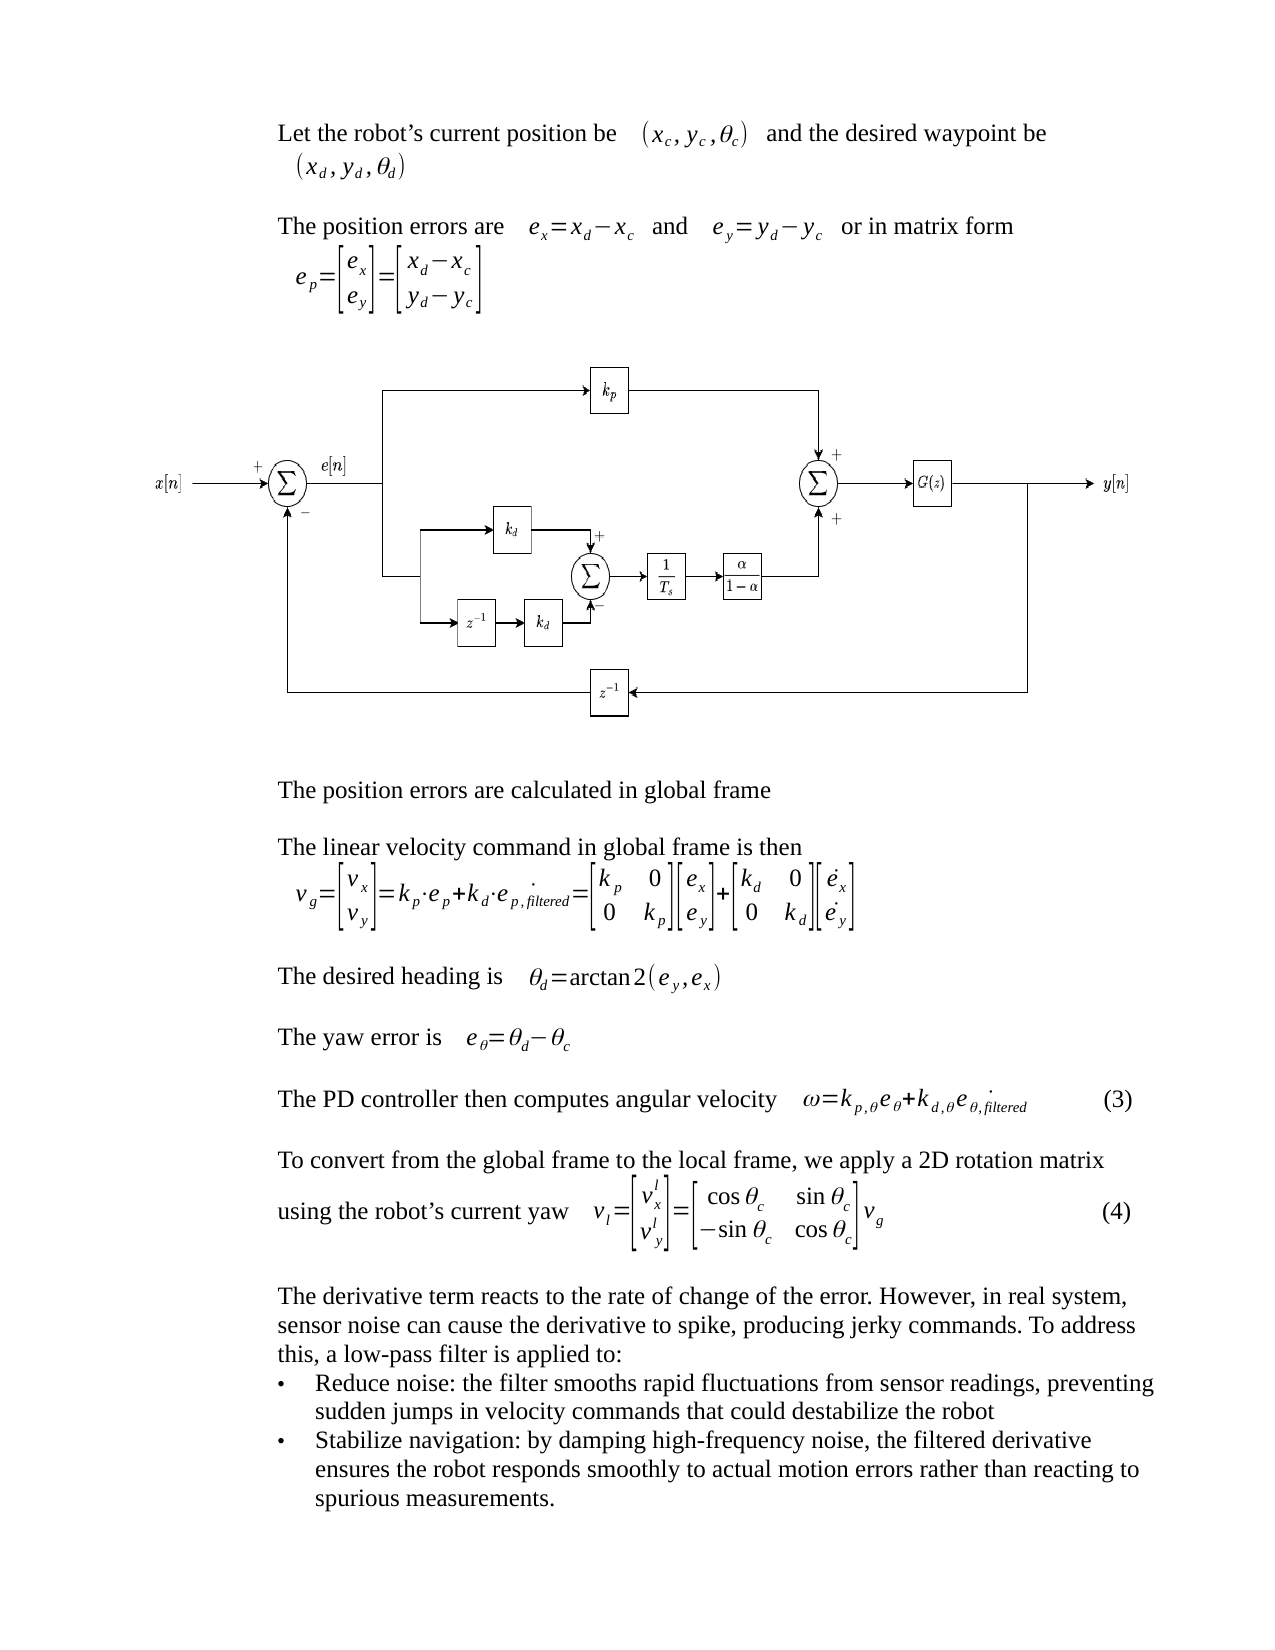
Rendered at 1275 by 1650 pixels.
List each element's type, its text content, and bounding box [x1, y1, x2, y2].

text To convert from the global frame to the local frame, we apply a 2D rotation matrix using the robot’s current yaw (4) [240, 1145, 1157, 1253]
text The derivative term reacts to the rate of change of the error. However, in real system, sensor noise can cause the derivative to spike, producing jerky commands. To address this, a low-pass filter is applied to: [240, 1281, 1157, 1368]
text The yaw error is [240, 1022, 1157, 1055]
picture [144, 365, 1140, 717]
list Stabilize navigation: by damping high-frequency noise, the filtered derivative ensures the robot responds smoothly to actual motion errors rather than reacting to spurious measurements. [277, 1425, 1157, 1511]
text The desired heading is [240, 961, 1157, 994]
text The position errors are and or in matrix form [240, 211, 1157, 315]
text The linear velocity command in global frame is then [240, 832, 1157, 932]
list Reduce noise: the filter smooths rapid fluctuations from sensor readings, preventing sudden jumps in velocity commands that could destabilize the robot [277, 1368, 1157, 1425]
text The position errors are calculated in global frame [240, 775, 1157, 804]
text Let the robot’s current position be and the desired waypoint be [240, 118, 1157, 183]
text The PD controller then computes angular velocity (3) [240, 1084, 1157, 1116]
